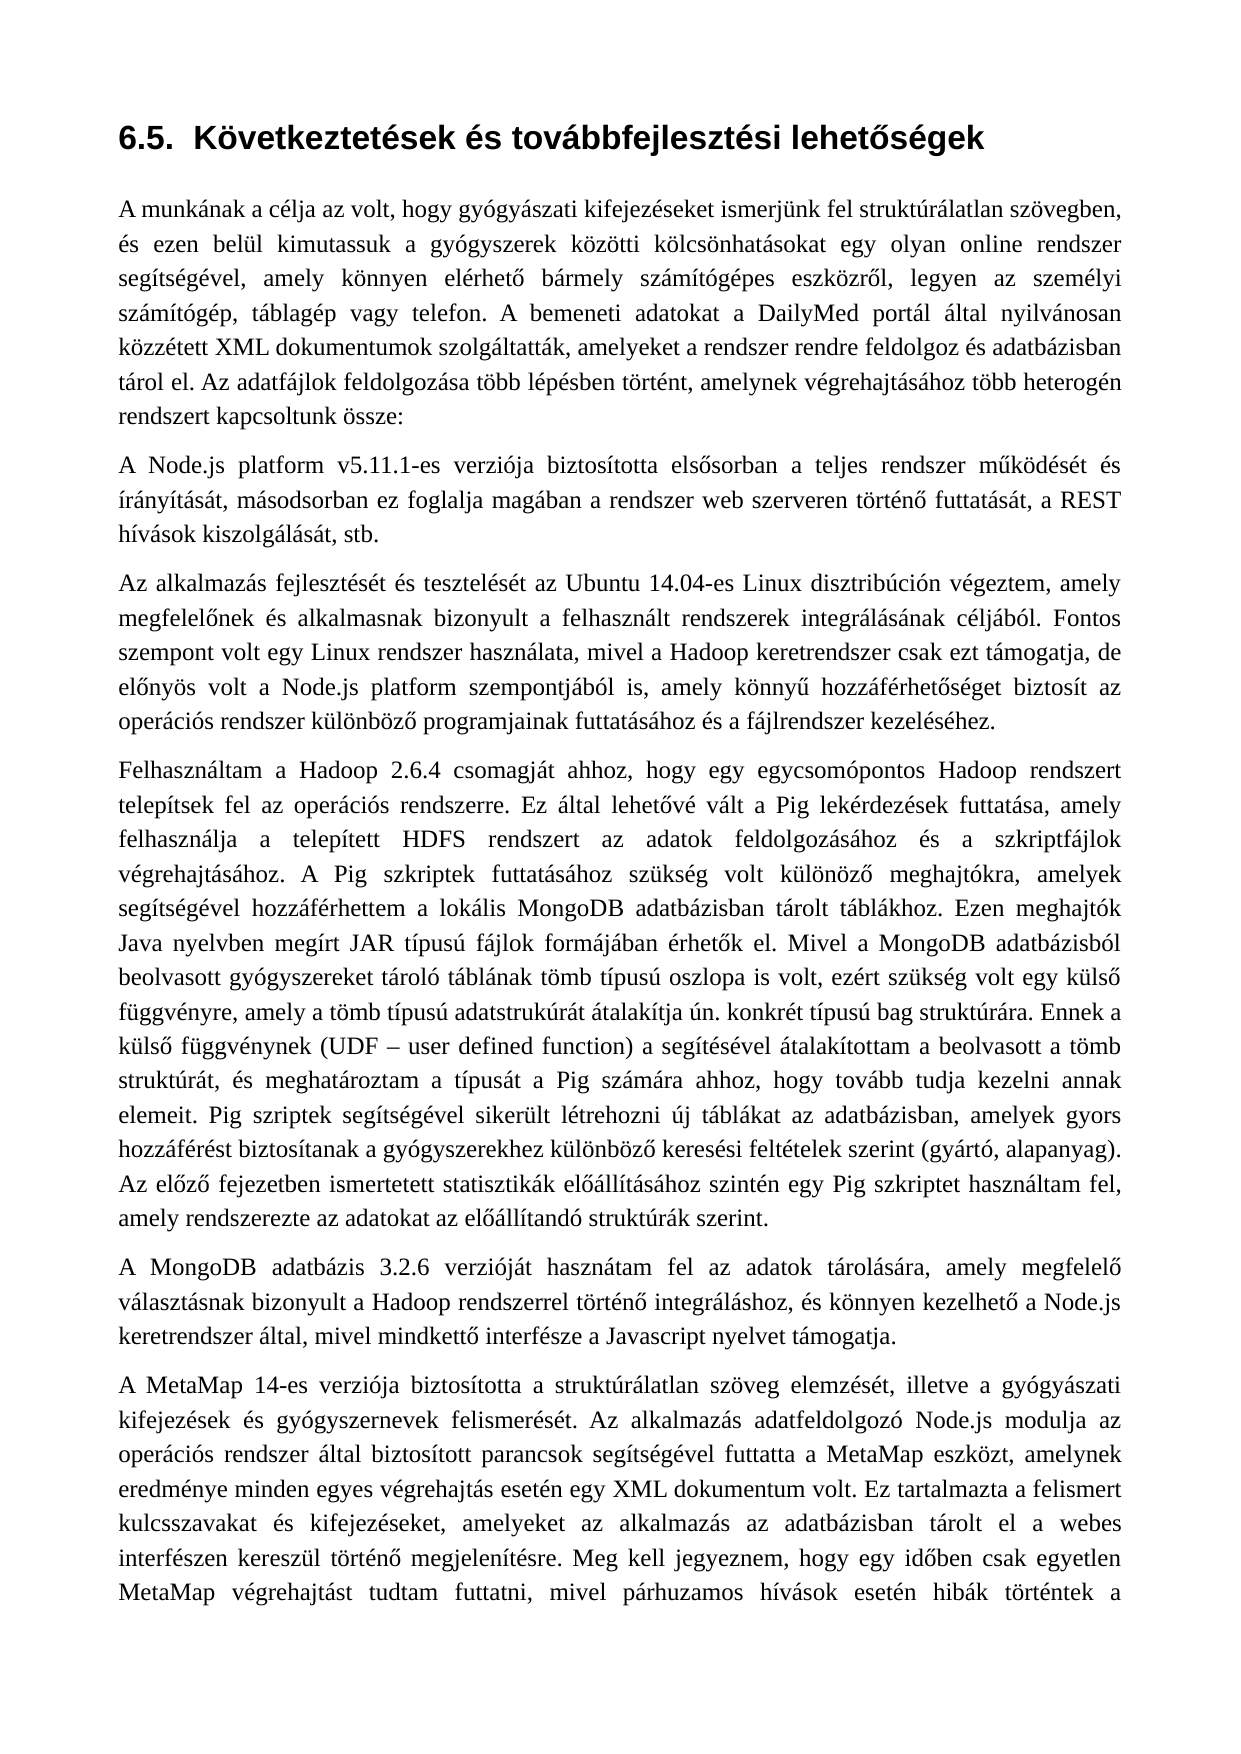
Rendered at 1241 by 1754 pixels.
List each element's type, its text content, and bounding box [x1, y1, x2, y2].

subtitle Következtetések és továbbfejlesztési lehetőségek [118, 118, 1122, 157]
text A munkának a célja az volt, hogy gyógyászati kifejezéseket ismerjünk fel struktúrálatlan szövegben, és ezen belül kimutassuk a gyógyszerek közötti kölcsönhatásokat egy olyan online rendszer segítségével, amely könnyen elérhető bármely számítógépes eszközről, legyen az személyi számítógép, táblagép vagy telefon. A bemeneti adatokat a DailyMed portál által nyilvánosan közzétett XML dokumentumok szolgáltatták, amelyeket a rendszer rendre feldolgoz és adatbázisban tárol el. Az adatfájlok feldolgozása több lépésben történt, amelynek végrehajtásához több heterogén rendszert kapcsoltunk össze: [118, 194, 1122, 430]
text A Node.js platform v5.11.1-es verziója biztosította elsősorban a teljes rendszer működését és írányítását, másodsorban ez foglalja magában a rendszer web szerveren történő futtatását, a REST hívások kiszolgálását, stb. [118, 450, 1122, 548]
text Az alkalmazás fejlesztését és tesztelését az Ubuntu 14.04-es Linux disztribúción végeztem, amely megfelelőnek és alkalmasnak bizonyult a felhasznált rendszerek integrálásának céljából. Fontos szempont volt egy Linux rendszer használata, mivel a Hadoop keretrendszer csak ezt támogatja, de előnyös volt a Node.js platform szempontjából is, amely könnyű hozzáférhetőséget biztosít az operációs rendszer különböző programjainak futtatásához és a fájlrendszer kezeléséhez. [118, 568, 1122, 735]
text A MongoDB adatbázis 3.2.6 verzióját hasznátam fel az adatok tárolására, amely megfelelő választásnak bizonyult a Hadoop rendszerrel történő integráláshoz, és könnyen kezelhető a Node.js keretrendszer által, mivel mindkettő interfésze a Javascript nyelvet támogatja. [118, 1252, 1122, 1350]
text A MetaMap 14-es verziója biztosította a struktúrálatlan szöveg elemzését, illetve a gyógyászati kifejezések és gyógyszernevek felismerését. Az alkalmazás adatfeldolgozó Node.js modulja az operációs rendszer által biztosított parancsok segítségével futtatta a MetaMap eszközt, amelynek eredménye minden egyes végrehajtás esetén egy XML dokumentum volt. Ez tartalmazta a felismert kulcsszavakat és kifejezéseket, amelyeket az alkalmazás az adatbázisban tárolt el a webes interfészen kereszül történő megjelenítésre. Meg kell jegyeznem, hogy egy időben csak egyetlen MetaMap végrehajtást tudtam futtatni, mivel párhuzamos hívások esetén hibák történtek a [118, 1371, 1122, 1606]
text Felhasználtam a Hadoop 2.6.4 csomagját ahhoz, hogy egy egycsomópontos Hadoop rendszert telepítsek fel az operációs rendszerre. Ez által lehetővé vált a Pig lekérdezések futtatása, amely felhasználja a telepített HDFS rendszert az adatok feldolgozásához és a szkriptfájlok végrehajtásához. A Pig szkriptek futtatásához szükség volt különöző meghajtókra, amelyek segítségével hozzáférhettem a lokális MongoDB adatbázisban tárolt táblákhoz. Ezen meghajtók Java nyelvben megírt JAR típusú fájlok formájában érhetők el. Mivel a MongoDB adatbázisból beolvasott gyógyszereket tároló táblának tömb típusú oszlopa is volt, ezért szükség volt egy külső függvényre, amely a tömb típusú adatstrukúrát átalakítja ún. konkrét típusú bag struktúrára. Ennek a külső függvénynek (UDF – user defined function) a segítésével átalakítottam a beolvasott a tömb struktúrát, és meghatároztam a típusát a Pig számára ahhoz, hogy tovább tudja kezelni annak elemeit. Pig szriptek segítségével sikerült létrehozni új táblákat az adatbázisban, amelyek gyors hozzáférést biztosítanak a gyógyszerekhez különböző keresési feltételek szerint (gyártó, alapanyag). Az előző fejezetben ismertetett statisztikák előállításához szintén egy Pig szkriptet használtam fel, amely rendszerezte az adatokat az előállítandó struktúrák szerint. [118, 755, 1122, 1232]
